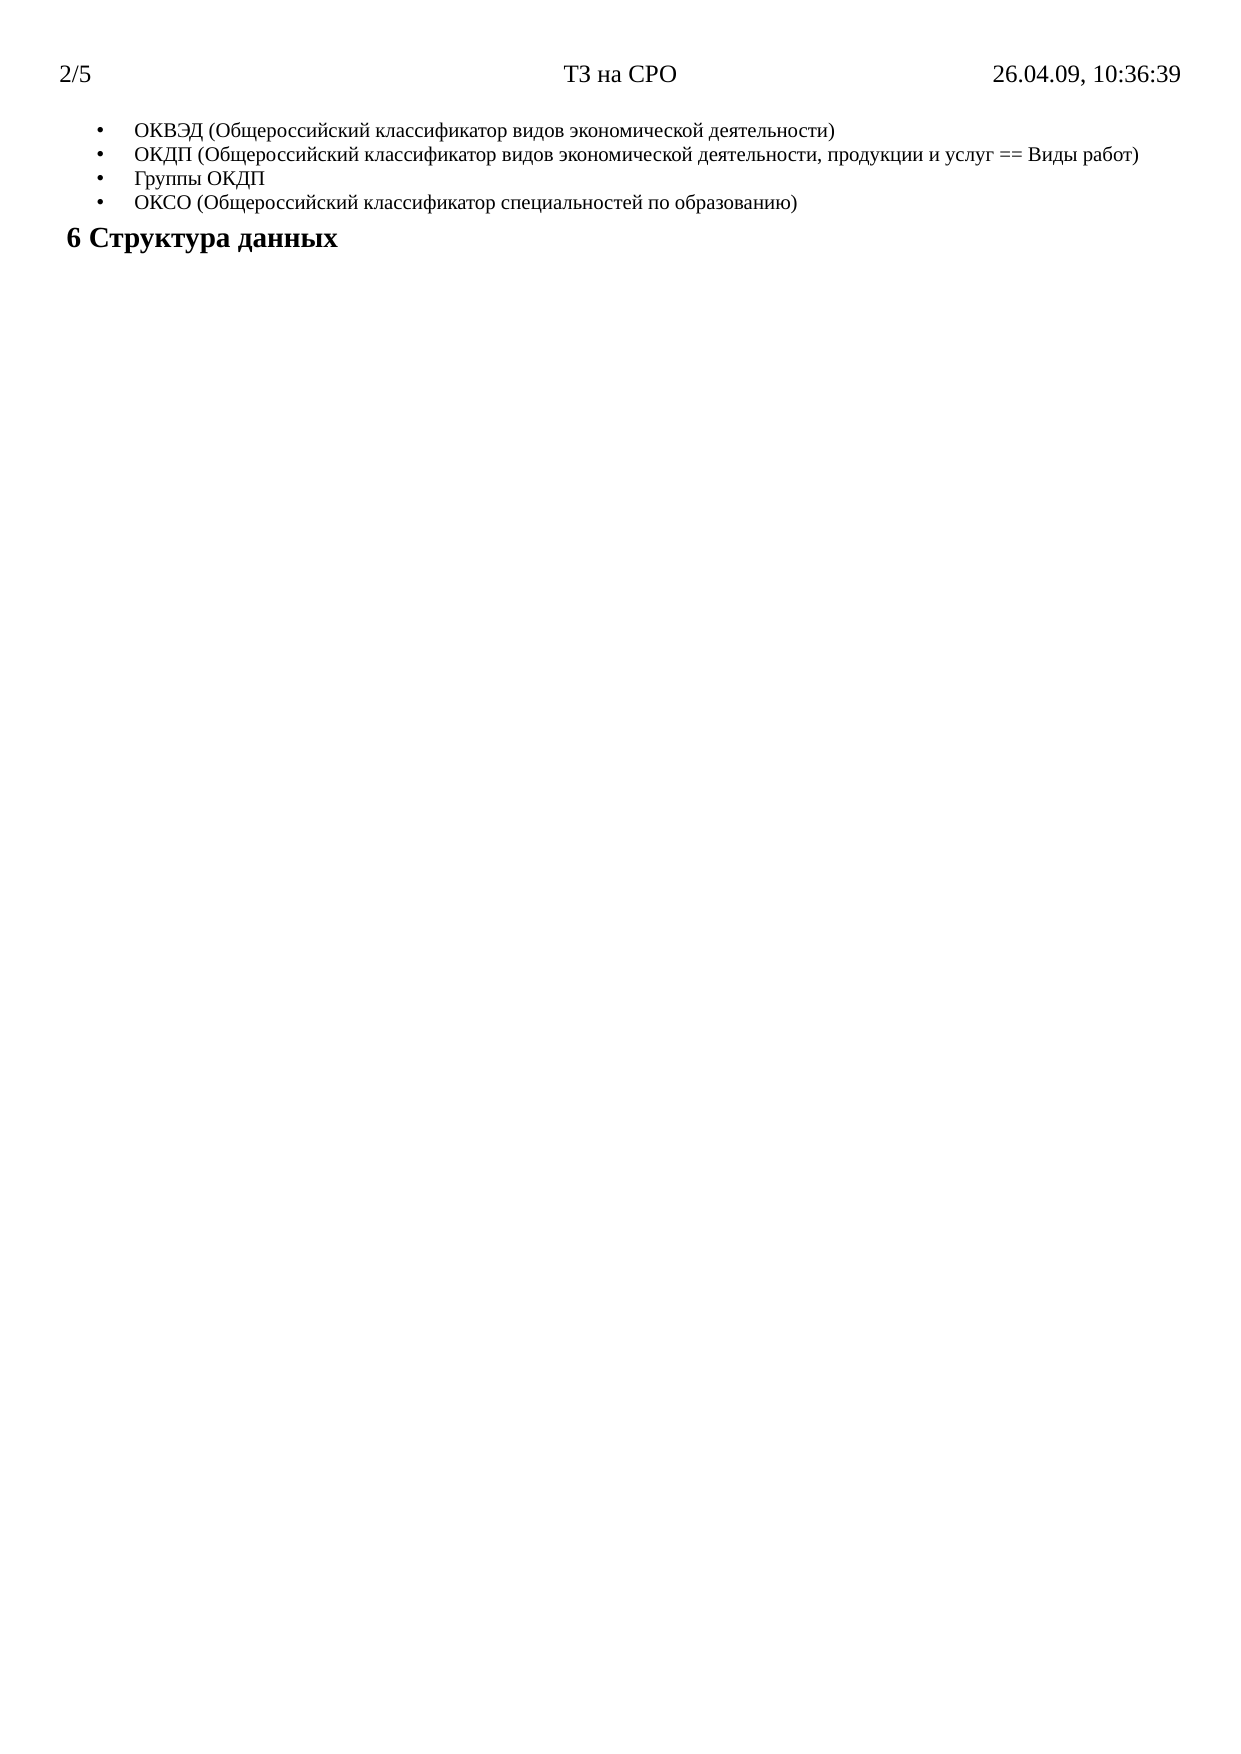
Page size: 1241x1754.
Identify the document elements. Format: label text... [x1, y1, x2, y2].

list ОКВЭД (Общероссийский классификатор видов экономической деятельности) [97, 118, 1181, 142]
list Группы ОКДП [97, 166, 1181, 190]
subtitle Структура данных [59, 220, 1181, 254]
list ОКДП (Общероссийский классификатор видов экономической деятельности, продукции и услуг == Виды работ) [97, 142, 1181, 166]
list ОКСО (Общероссийский классификатор специальностей по образованию) [97, 190, 1181, 214]
